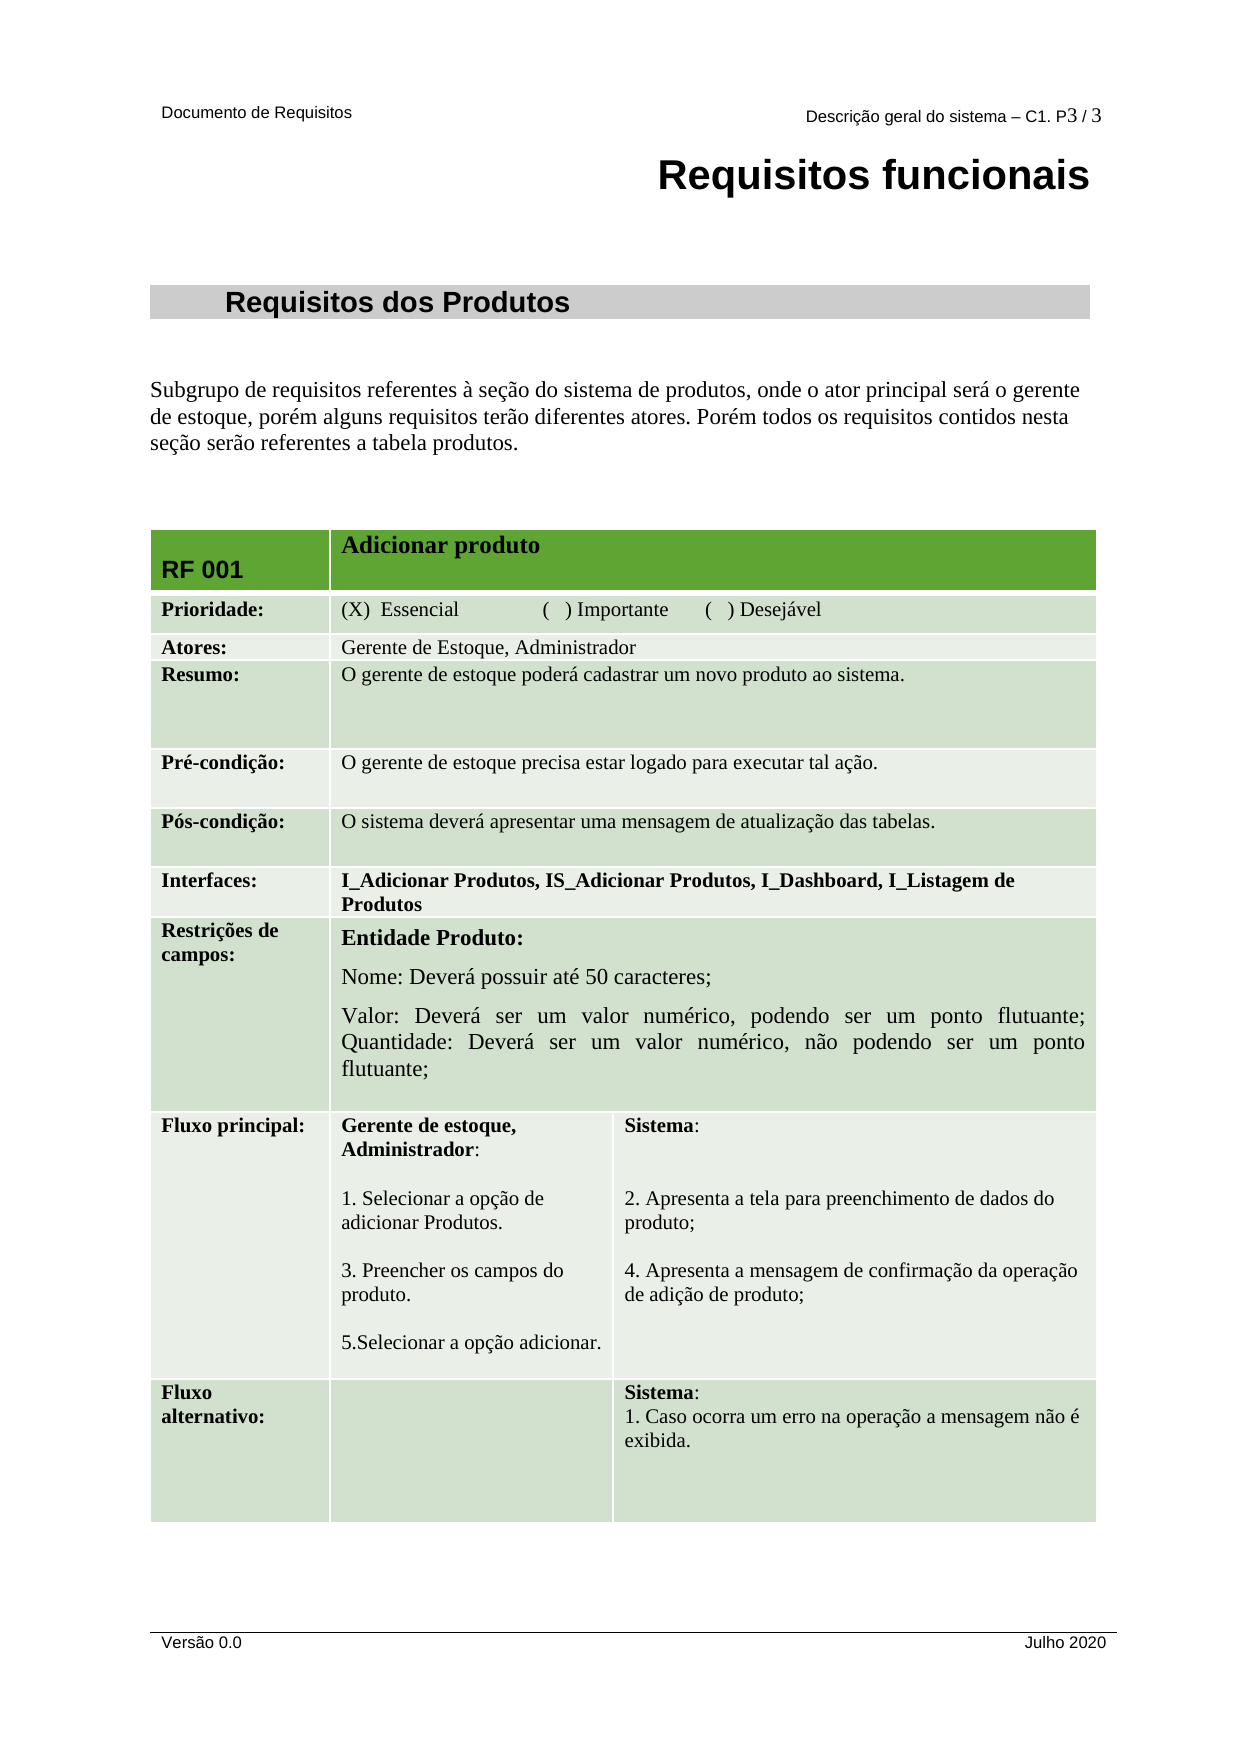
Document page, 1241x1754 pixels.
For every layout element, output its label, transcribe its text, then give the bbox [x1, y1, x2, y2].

table_cell Entidade Produto: Nome: Deverá possuir até 50 caracteres; Valor: Deverá ser um valor numérico, podendo ser um ponto flutuante; Quantidade: Deverá ser um valor numérico, não podendo ser um ponto flutuante; [331, 918, 1096, 1111]
table_cell Sistema: 2. Apresenta a tela para preenchimento de dados do produto; 4. Apresenta a mensagem de confirmação da operação de adição de produto; [614, 1113, 1096, 1378]
table_cell (X) Essencial ( ) Importante ( ) Desejável [331, 596, 1096, 633]
table_cell I_Adicionar Produtos, IS_Adicionar Produtos, I_Dashboard, I_Listagem de Produtos [331, 868, 1096, 916]
table_header Adicionar produto [331, 530, 1096, 590]
table_cell Gerente de Estoque, Administrador [331, 635, 1096, 659]
text Subgrupo de requisitos referentes à seção do sistema de produtos, onde o ator principal será o gerente de estoque, porém alguns requisitos terão diferentes atores. Porém todos os requisitos contidos nesta seção serão referentes a tabela produtos. [150, 377, 1090, 456]
table_cell O gerente de estoque precisa estar logado para executar tal ação. [331, 750, 1096, 807]
table_cell O gerente de estoque poderá cadastrar um novo produto ao sistema. [331, 661, 1096, 748]
table_cell Restrições de campos: [151, 918, 329, 1111]
table_cell Gerente de estoque, Administrador: 1. Selecionar a opção de adicionar Produtos. 3. Preencher os campos do produto. 5.Selecionar a opção adicionar. [331, 1113, 612, 1378]
table_cell Resumo: [151, 661, 329, 748]
table_cell Atores: [151, 635, 329, 659]
table_cell Interfaces: [151, 868, 329, 916]
table_header RF 001 [151, 530, 329, 590]
table_cell Fluxo alternativo: [151, 1380, 329, 1522]
table_cell Pós-condição: [151, 809, 329, 866]
table_cell Sistema: 1. Caso ocorra um erro na operação a mensagem não é exibida. [614, 1380, 1096, 1522]
table_cell [331, 1380, 612, 1522]
table_cell O sistema deverá apresentar uma mensagem de atualização das tabelas. [331, 809, 1096, 866]
table_cell Fluxo principal: [151, 1113, 329, 1378]
list Requisitos funcionais [150, 150, 1090, 198]
table_cell Prioridade: [151, 596, 329, 633]
list Requisitos dos Produtos [150, 285, 1090, 319]
table_cell Pré-condição: [151, 750, 329, 807]
